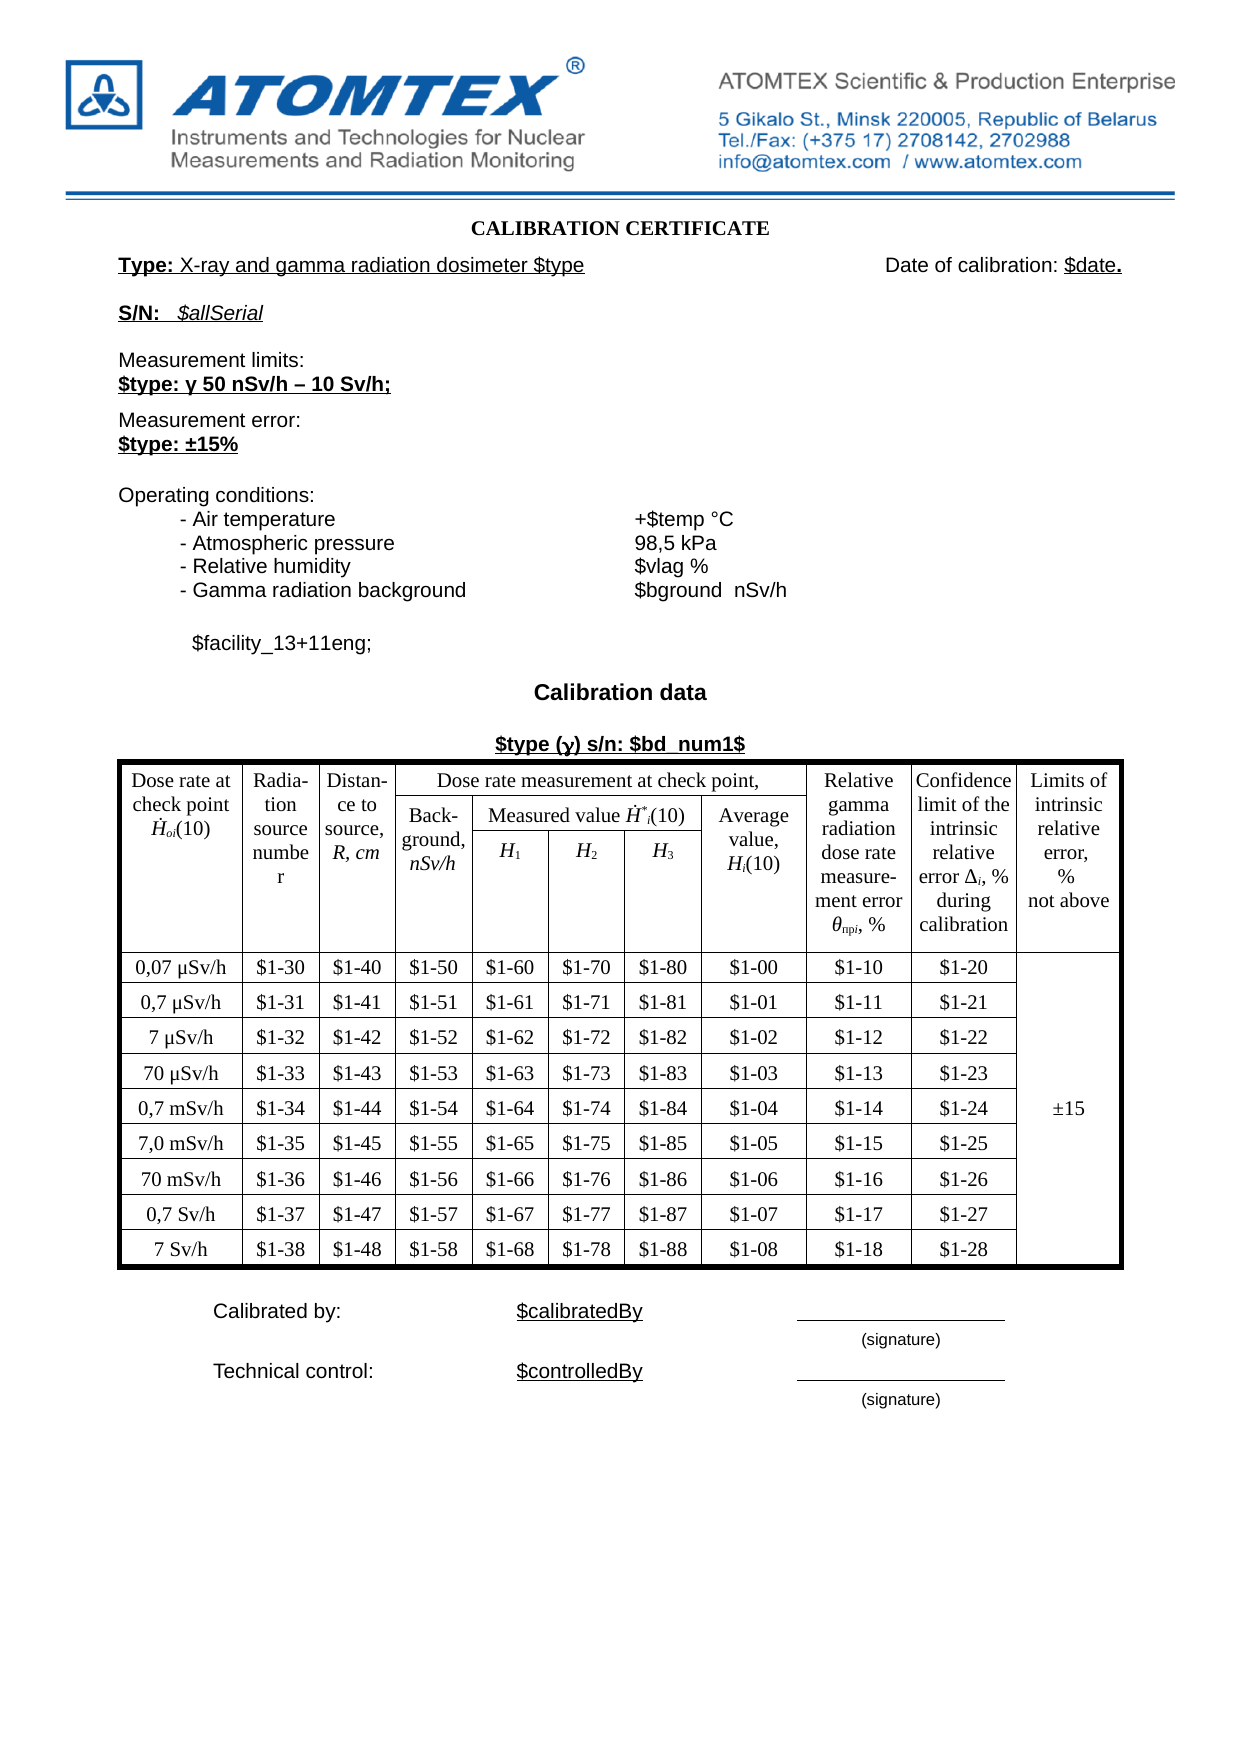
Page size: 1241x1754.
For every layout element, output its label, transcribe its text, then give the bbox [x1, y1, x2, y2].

text Measurement error: [118, 408, 1122, 432]
table_cell 7,0 mSv/h [122, 1124, 242, 1158]
table_cell 0,7 mSv/h [122, 1089, 242, 1123]
text $type: γ 50 nSv/h – 10 Sv/h; [118, 372, 1122, 396]
table_cell $1-24 [912, 1089, 1016, 1123]
table_cell $1-45 [320, 1124, 395, 1158]
text CALIBRATION CERTIFICATE [118, 216, 1122, 240]
table_cell $1-17 [807, 1195, 911, 1229]
table_cell $1-31 [243, 983, 319, 1017]
table_cell $1-34 [243, 1089, 319, 1123]
table_cell $1-07 [702, 1195, 806, 1229]
table_cell (signature) [771, 1326, 1030, 1356]
table_cell 7 Sv/h [122, 1230, 242, 1264]
table_cell $1-30 [243, 953, 319, 982]
table_cell $1-88 [625, 1230, 701, 1264]
table_header Calibrated by: [210, 1296, 513, 1326]
table_cell $1-84 [625, 1089, 701, 1123]
text S/N: $allSerial [118, 300, 1122, 324]
table_cell $1-67 [473, 1195, 548, 1229]
table_cell (signature) [771, 1386, 1030, 1416]
table_cell $1-66 [473, 1159, 548, 1194]
table_cell $1-61 [473, 983, 548, 1017]
table_cell $1-15 [807, 1124, 911, 1158]
table_cell $1-12 [807, 1018, 911, 1052]
table_cell $controlledBy [514, 1356, 771, 1386]
table_cell $1-14 [807, 1089, 911, 1123]
table_cell $1-74 [549, 1089, 624, 1123]
table_cell $1-22 [912, 1018, 1016, 1052]
table_cell $1-62 [473, 1018, 548, 1052]
table_header [771, 1296, 1030, 1326]
table_header $type (γ) s/n: $bd_num1$ [119, 729, 1121, 759]
table_cell $1-35 [243, 1124, 319, 1158]
table_cell $1-25 [912, 1124, 1016, 1158]
table_cell $1-86 [625, 1159, 701, 1194]
table_cell $1-71 [549, 983, 624, 1017]
table_header $calibratedBy [514, 1296, 771, 1326]
table_cell [514, 1326, 771, 1356]
table_cell 0,07 μSv/h [122, 953, 242, 982]
text $facility_13+11eng; [118, 631, 1122, 655]
table_cell $1-20 [912, 953, 1016, 982]
table_cell $1-57 [396, 1195, 472, 1229]
table_cell $1-78 [549, 1230, 624, 1264]
text - Air temperature +$temp °C [179, 506, 1122, 530]
table_cell $1-73 [549, 1054, 624, 1088]
table_cell $1-10 [807, 953, 911, 982]
text - Atmospheric pressure 98,5 kPa [179, 530, 1122, 554]
table_cell $1-51 [396, 983, 472, 1017]
text Operating conditions: [118, 482, 1122, 506]
table_cell $1-48 [320, 1230, 395, 1264]
table_cell Confidence limit of the intrinsic relative error Δi, % during calibration [912, 765, 1016, 952]
table_cell $1-27 [912, 1195, 1016, 1229]
table_cell $1-16 [807, 1159, 911, 1194]
table_cell H2 [549, 831, 624, 952]
table_cell $1-70 [549, 953, 624, 982]
text Measurement limits: [118, 348, 1122, 372]
table_cell $1-58 [396, 1230, 472, 1264]
table_cell $1-52 [396, 1018, 472, 1052]
table_cell Average value, Hi(10) [702, 796, 806, 952]
table_cell $1-50 [396, 953, 472, 982]
table_cell $1-23 [912, 1054, 1016, 1088]
table_cell $1-54 [396, 1089, 472, 1123]
table_cell $1-37 [243, 1195, 319, 1229]
table_cell Radia-tion source number [243, 765, 319, 952]
table_cell $1-18 [807, 1230, 911, 1264]
table_cell Dose rate at check point Ḣoi(10) [122, 765, 242, 952]
table_cell Distan-ce to source, R, сm [320, 765, 395, 952]
table_cell $1-68 [473, 1230, 548, 1264]
table_cell $1-36 [243, 1159, 319, 1194]
table_cell $1-60 [473, 953, 548, 982]
table_cell $1-33 [243, 1054, 319, 1088]
table_cell [210, 1326, 513, 1356]
table_cell $1-53 [396, 1054, 472, 1088]
table_cell Measured value Ḣ*i(10) [473, 796, 701, 830]
table_cell $1-72 [549, 1018, 624, 1052]
table_cell 0,7 Sv/h [122, 1195, 242, 1229]
table_cell H3 [625, 831, 701, 952]
table_cell $1-26 [912, 1159, 1016, 1194]
table_cell $1-00 [702, 953, 806, 982]
table_cell 0,7 μSv/h [122, 983, 242, 1017]
table_cell $1-77 [549, 1195, 624, 1229]
table_cell 7 μSv/h [122, 1018, 242, 1052]
table_cell $1-43 [320, 1054, 395, 1088]
table_cell $1-42 [320, 1018, 395, 1052]
table_cell $1-83 [625, 1054, 701, 1088]
table_cell $1-87 [625, 1195, 701, 1229]
table_cell $1-63 [473, 1054, 548, 1088]
table_cell Back-ground, nSv/h [396, 796, 472, 952]
table_cell $1-21 [912, 983, 1016, 1017]
table_cell $1-41 [320, 983, 395, 1017]
table_cell $1-04 [702, 1089, 806, 1123]
text Calibration data [118, 679, 1122, 705]
table_cell 70 μSv/h [122, 1054, 242, 1088]
table_cell $1-06 [702, 1159, 806, 1194]
table_cell $1-47 [320, 1195, 395, 1229]
table_cell $1-75 [549, 1124, 624, 1158]
table_cell $1-55 [396, 1124, 472, 1158]
table_cell $1-44 [320, 1089, 395, 1123]
table_cell $1-11 [807, 983, 911, 1017]
table_cell $1-64 [473, 1089, 548, 1123]
table_cell $1-05 [702, 1124, 806, 1158]
table_cell Limits of intrinsic relative error, % not above [1017, 765, 1119, 952]
table_cell H1 [473, 831, 548, 952]
table_cell $1-81 [625, 983, 701, 1017]
table_cell $1-28 [912, 1230, 1016, 1264]
table_cell $1-02 [702, 1018, 806, 1052]
table_cell $1-38 [243, 1230, 319, 1264]
table_cell $1-32 [243, 1018, 319, 1052]
table_cell [771, 1356, 1030, 1386]
text - Gamma radiation background $bground nSv/h [179, 578, 1122, 602]
table_cell $1-03 [702, 1054, 806, 1088]
table_cell $1-80 [625, 953, 701, 982]
table_cell $1-01 [702, 983, 806, 1017]
table_cell $1-85 [625, 1124, 701, 1158]
table_cell $1-56 [396, 1159, 472, 1194]
table_cell $1-40 [320, 953, 395, 982]
table_cell Dose rate measurement at check point, [396, 765, 806, 795]
table_cell 70 mSv/h [122, 1159, 242, 1194]
table_cell $1-76 [549, 1159, 624, 1194]
table_cell Technical control: [210, 1356, 513, 1386]
table_cell $1-13 [807, 1054, 911, 1088]
table_cell $1-82 [625, 1018, 701, 1052]
text $type: ±15% [118, 432, 1122, 456]
table_cell [514, 1386, 771, 1416]
table_cell Relative gamma radiation dose rate measure-ment error θпрi, % [807, 765, 911, 952]
table_cell $1-08 [702, 1230, 806, 1264]
table_cell $1-46 [320, 1159, 395, 1194]
table_cell $1-65 [473, 1124, 548, 1158]
text - Relative humidity $vlag % [179, 554, 1122, 578]
table_cell [210, 1386, 513, 1416]
text Type: X-ray and gamma radiation dosimeter $type Date of calibration: $date. [118, 252, 1122, 276]
table_cell ±15 [1017, 953, 1119, 1264]
